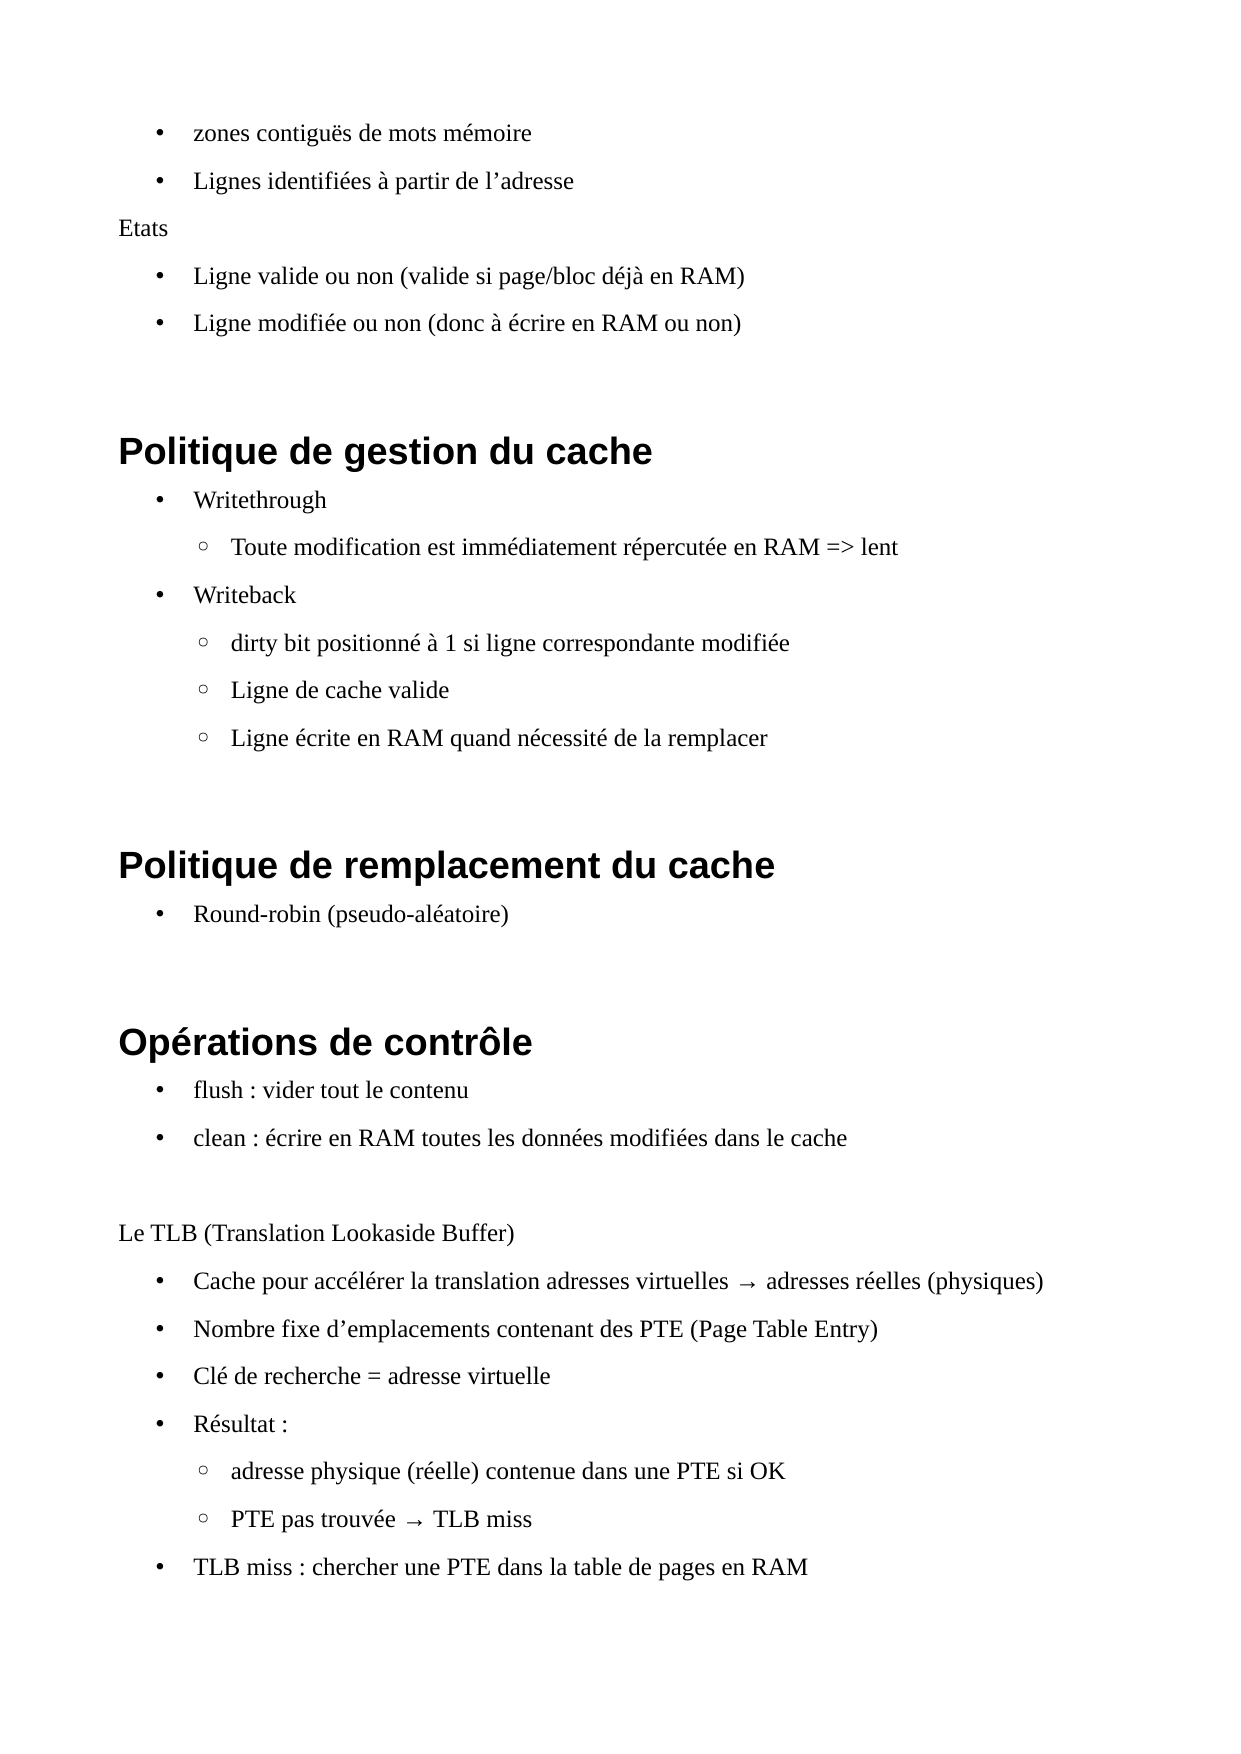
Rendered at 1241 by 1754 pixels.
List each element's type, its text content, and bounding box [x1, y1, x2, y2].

text Etats [118, 213, 1122, 242]
list Round-robin (pseudo-aléatoire) [156, 899, 1122, 928]
text Le TLB (Translation Lookaside Buffer) [118, 1218, 1122, 1247]
list clean : écrire en RAM toutes les données modifiées dans le cache [156, 1123, 1122, 1152]
subtitle Politique de gestion du cache [118, 429, 1122, 472]
list Cache pour accélérer la translation adresses virtuelles → adresses réelles (physiques) [156, 1266, 1122, 1295]
subtitle Opérations de contrôle [118, 1019, 1122, 1063]
list Ligne modifiée ou non (donc à écrire en RAM ou non) [156, 308, 1122, 337]
list Résultat : [156, 1409, 1122, 1438]
list Nombre fixe d’emplacements contenant des PTE (Page Table Entry) [156, 1314, 1122, 1342]
list Clé de recherche = adresse virtuelle [156, 1361, 1122, 1390]
list Ligne écrite en RAM quand nécessité de la remplacer [193, 723, 1122, 752]
list Writethrough [156, 485, 1122, 514]
list Toute modification est immédiatement répercutée en RAM => lent [193, 532, 1122, 561]
list adresse physique (réelle) contenue dans une PTE si OK [193, 1456, 1122, 1485]
list PTE pas trouvée → TLB miss [193, 1504, 1122, 1533]
list flush : vider tout le contenu [156, 1076, 1122, 1104]
list Writeback [156, 580, 1122, 609]
list Ligne de cache valide [193, 675, 1122, 704]
subtitle Politique de remplacement du cache [118, 843, 1122, 887]
list Ligne valide ou non (valide si page/bloc déjà en RAM) [156, 261, 1122, 290]
list Lignes identifiées à partir de l’adresse [156, 166, 1122, 194]
list zones contiguës de mots mémoire [156, 118, 1122, 147]
list TLB miss : chercher une PTE dans la table de pages en RAM [156, 1552, 1122, 1580]
list dirty bit positionné à 1 si ligne correspondante modifiée [193, 628, 1122, 656]
